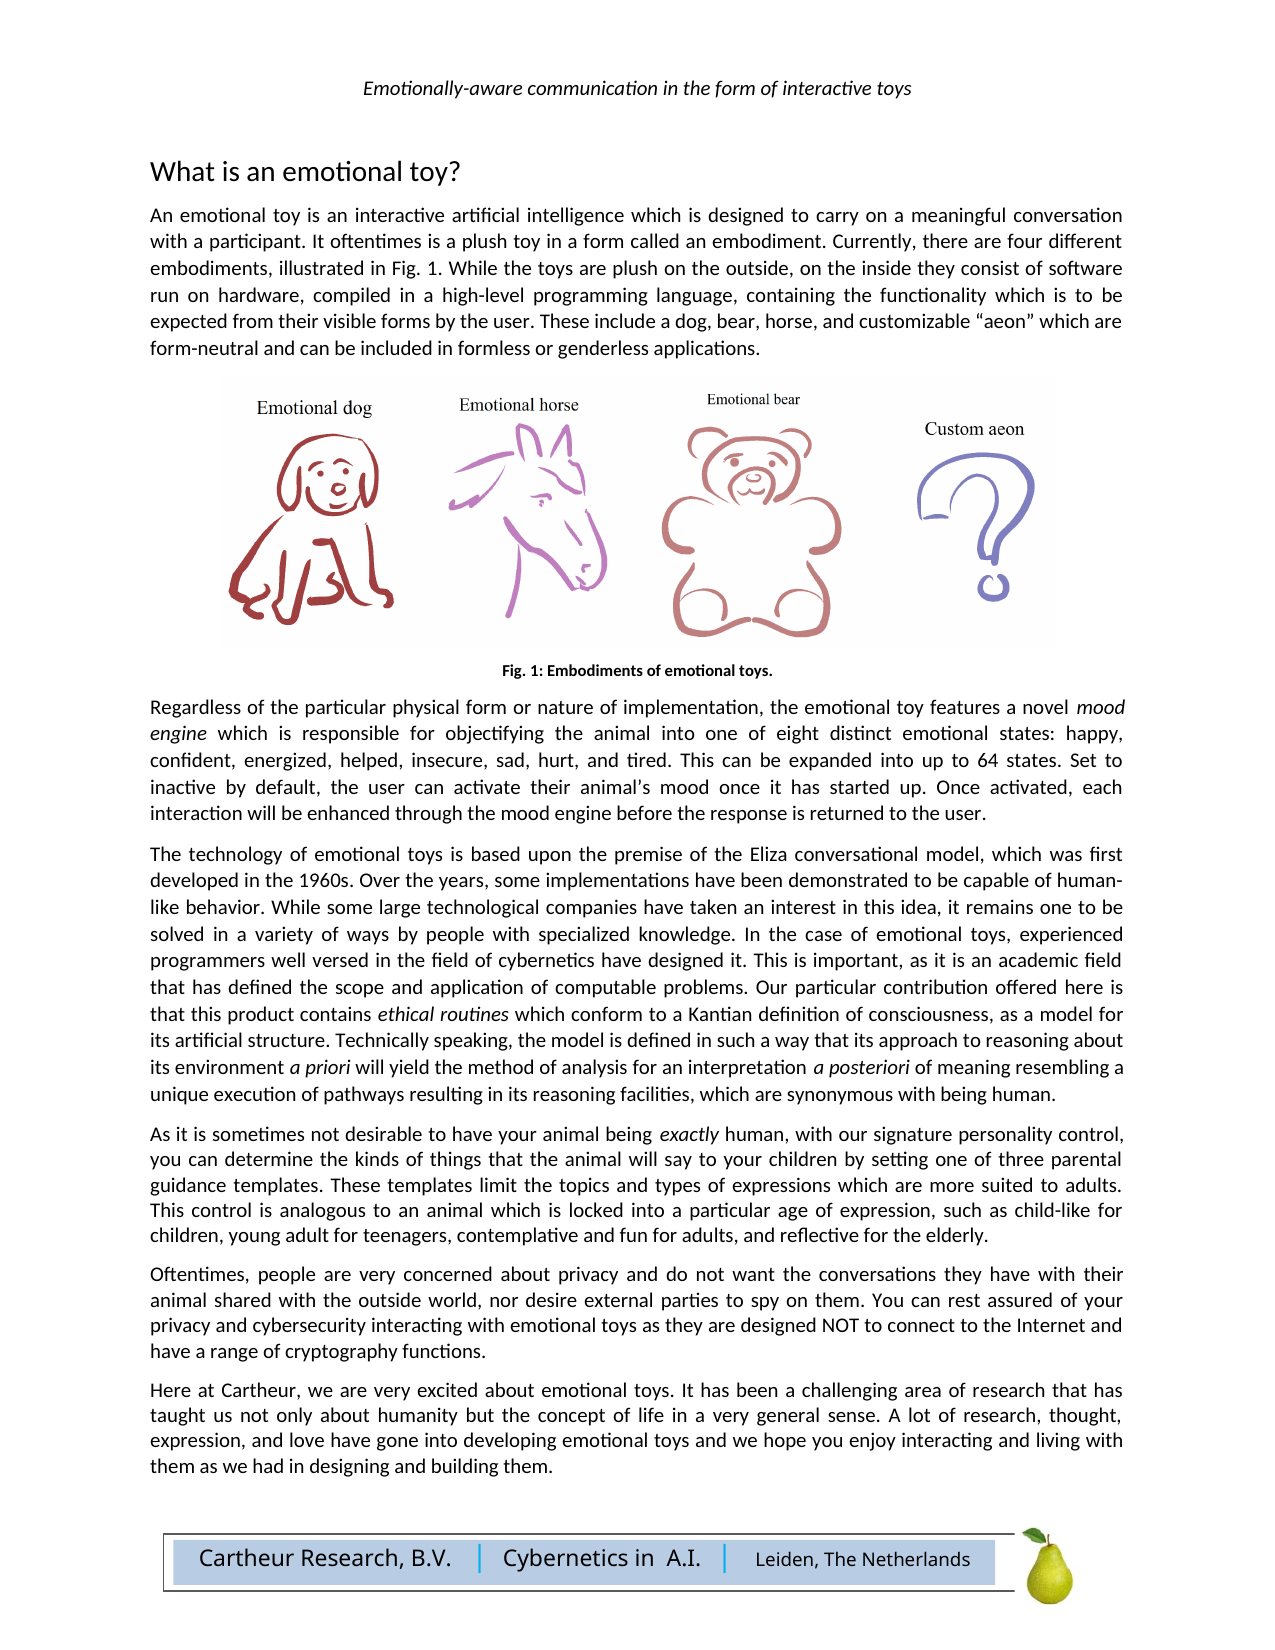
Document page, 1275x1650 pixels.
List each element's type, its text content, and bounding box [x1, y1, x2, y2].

text Oftentimes, people are very concerned about privacy and do not want the conversations they have with their animal shared with the outside world, nor desire external parties to spy on them. You can rest assured of your privacy and cybersecurity interacting with emotional toys as they are designed NOT to connect to the Internet and have a range of cryptography functions. [150, 1262, 1125, 1363]
text The technology of emotional toys is based upon the premise of the Eliza conversational model, which was first developed in the 1960s. Over the years, some implementations have been demonstrated to be capable of human-like behavior. While some large technological companies have taken an interest in this idea, it remains one to be solved in a variety of ways by people with specialized knowledge. In the case of emotional toys, experienced programmers well versed in the field of cybernetics have designed it. This is important, as it is an academic field that has defined the scope and application of computable problems. Our particular contribution offered here is that this product contains ethical routines which conform to a Kantian definition of consciousness, as a model for its artificial structure. Technically speaking, the model is defined in such a way that its approach to reasoning about its environment a priori will yield the method of analysis for an interpretation a posteriori of meaning resembling a unique execution of pathways resulting in its reasoning facilities, which are synonymous with being human. [150, 841, 1125, 1106]
text An emotional toy is an interactive artificial intelligence which is designed to carry on a meaningful conversation with a participant. It oftentimes is a plush toy in a form called an embodiment. Currently, there are four different embodiments, illustrated in Fig. 1. While the toys are plush on the outside, on the inside they consist of software run on hardware, compiled in a high-level programming language, containing the functionality which is to be expected from their visible forms by the user. These include a dog, bear, horse, and customizable “aeon” which are form-neutral and can be included in formless or genderless applications. [150, 202, 1125, 361]
picture [220, 375, 1055, 647]
text As it is sometimes not desirable to have your animal being exactly human, with our signature personality control, you can determine the kinds of things that the animal will say to your children by setting one of three parental guidance templates. These templates limit the topics and types of expressions which are more suited to adults. This control is analogous to an animal which is locked into a particular age of expression, such as child-like for children, young adult for teenagers, contemplative and fun for adults, and reflective for the elderly. [150, 1121, 1125, 1248]
text What is an emotional toy? [150, 153, 1125, 188]
text Regardless of the particular physical form or nature of implementation, the emotional toy features a novel mood engine which is responsible for objectifying the animal into one of eight distinct emotional states: happy, confident, energized, helped, insecure, sad, hurt, and tired. This can be expanded into up to 64 states. Set to inactive by default, the user can activate their animal’s mood once it has started up. Once activated, each interaction will be enhanced through the mood engine before the response is returned to the user. [150, 694, 1125, 826]
text Here at Cartheur, we are very excited about emotional toys. It has been a challenging area of research that has taught us not only about humanity but the concept of life in a very general sense. A lot of research, thought, expression, and love have gone into developing emotional toys and we hope you enjoy interacting and living with them as we had in designing and building them. [150, 1377, 1125, 1478]
picture [1014, 1526, 1084, 1605]
text Fig. 1: Embodiments of emotional toys. [150, 660, 1125, 680]
